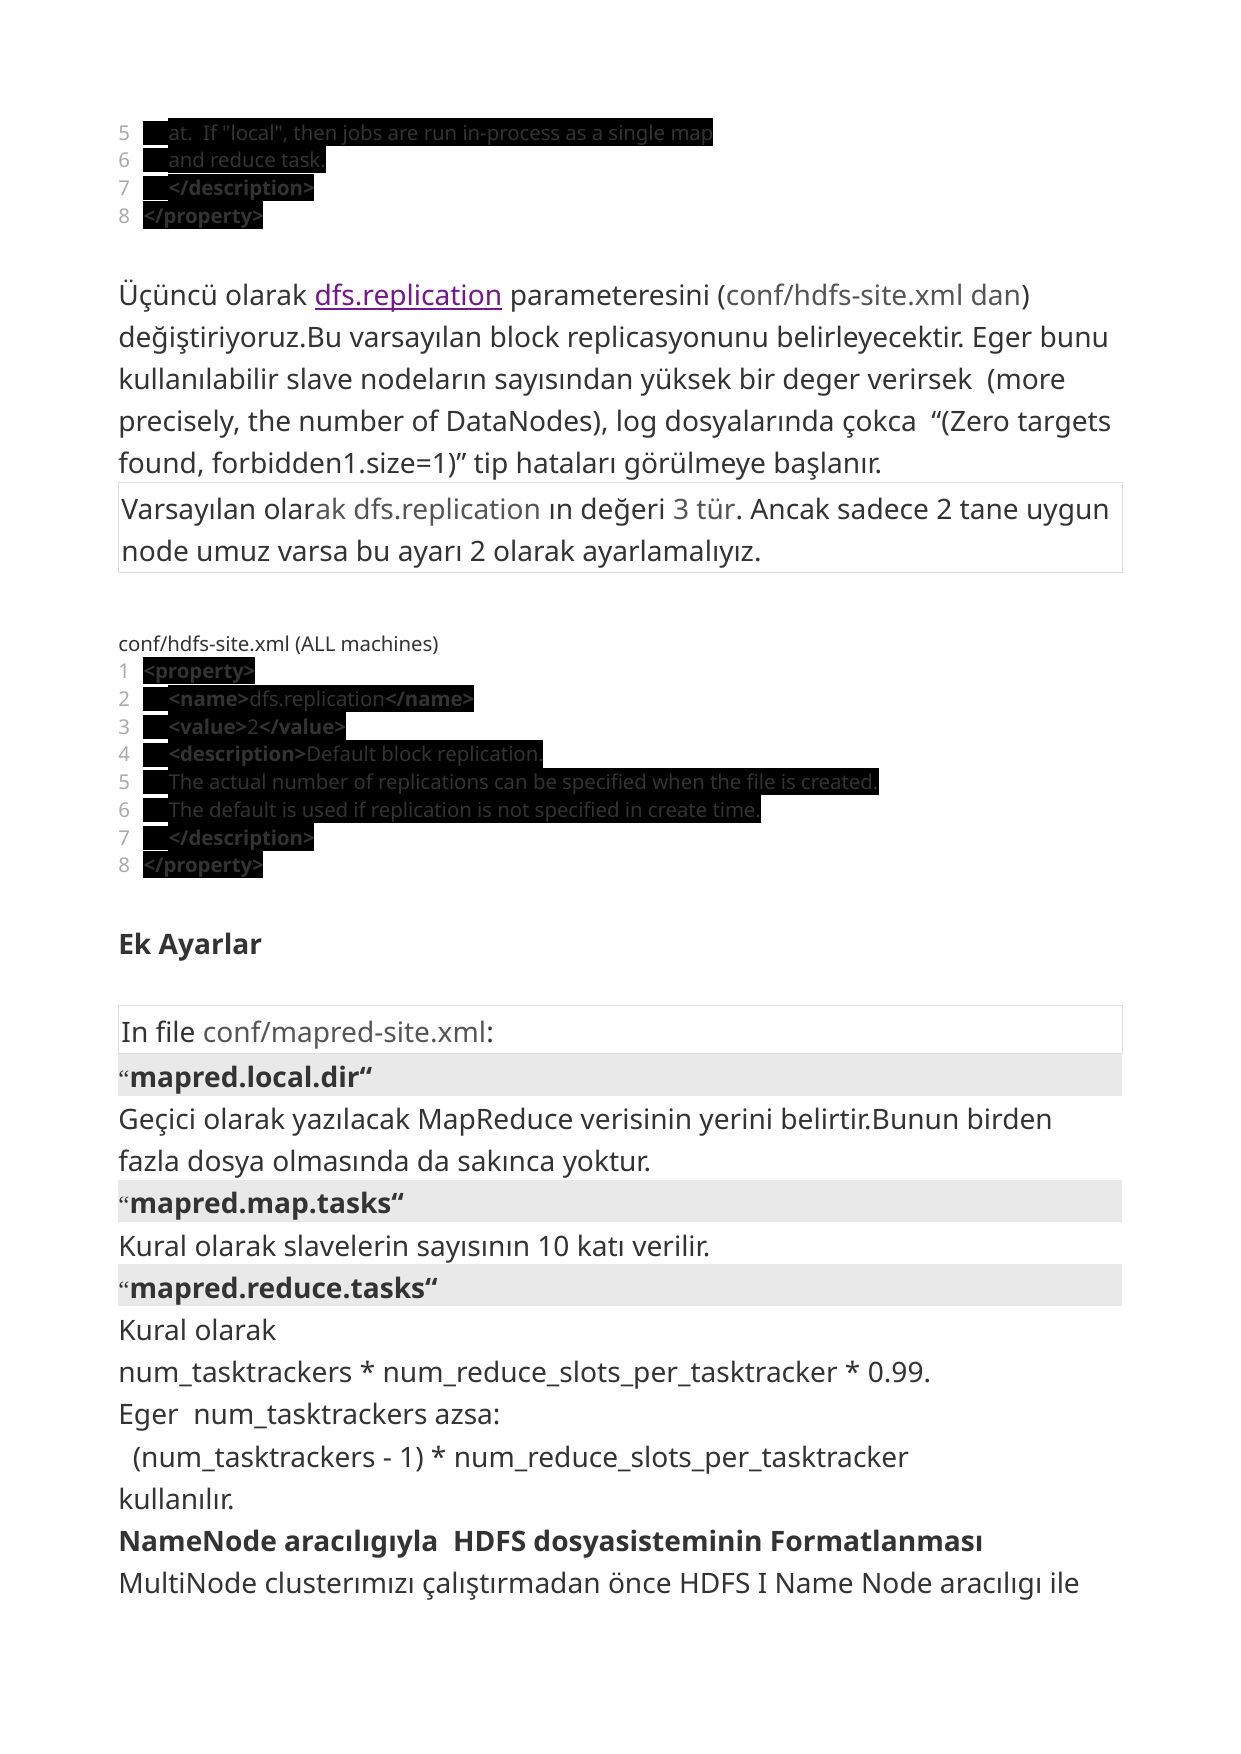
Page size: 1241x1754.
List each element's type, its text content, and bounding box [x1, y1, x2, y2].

text Varsayılan olarak dfs.replication ın değeri 3 tür. Ancak sadece 2 tane uygun node umuz varsa bu ayarı 2 olarak ayarlamalıyız. [119, 483, 1122, 572]
table_header 5 6 7 8 [118, 118, 143, 229]
list kullanılır. [118, 1475, 1122, 1517]
subtitle “mapred.reduce.tasks“ [118, 1264, 1122, 1306]
list Kural olarak slavelerin sayısının 10 katı verilir. [118, 1222, 1122, 1264]
subtitle “mapred.map.tasks“ [118, 1180, 1122, 1222]
list (num_tasktrackers - 1) * num_reduce_slots_per_tasktracker [118, 1433, 1122, 1475]
table_header at. If "local", then jobs are run in-process as a single map and reduce task. </description> </property> [143, 118, 903, 229]
list Geçici olarak yazılacak MapReduce verisinin yerini belirtir.Bunun birden fazla dosya olmasında da sakınca yoktur. [118, 1096, 1122, 1180]
subtitle “mapred.local.dir“ [118, 1054, 1122, 1096]
table_header 1 2 3 4 5 6 7 8 [118, 657, 143, 878]
text In file conf/mapred-site.xml: [119, 1006, 1122, 1053]
text MultiNode clusterımızı çalıştırmadan önce HDFS I Name Node aracılıgı ile [118, 1559, 1122, 1602]
subtitle NameNode aracılıgıyla HDFS dosyasisteminin Formatlanması [118, 1517, 1122, 1559]
list num_tasktrackers * num_reduce_slots_per_tasktracker * 0.99. [118, 1349, 1122, 1391]
text Üçüncü olarak dfs.replication parameteresini (conf/hdfs-site.xml dan) değiştiriyoruz.Bu varsayılan block replicasyonunu belirleyecektir. Eger bunu kullanılabilir slave nodeların sayısından yüksek bir deger verirsek (more precisely, the number of DataNodes), log dosyalarında çokca “(Zero targets found, forbidden1.size=1)” tip hataları görülmeye başlanır. [118, 271, 1122, 482]
subtitle Ek Ayarlar [118, 921, 1122, 963]
table_header <property> <name>dfs.replication</name> <value>2</value> <description>Default block replication. The actual number of replications can be specified when the file is created. The default is used if replication is not specified in create time. </description> </property> [143, 657, 947, 878]
list Eger num_tasktrackers azsa: [118, 1391, 1122, 1433]
list Kural olarak [118, 1306, 1122, 1349]
text conf/hdfs-site.xml (ALL machines) [118, 615, 1122, 657]
